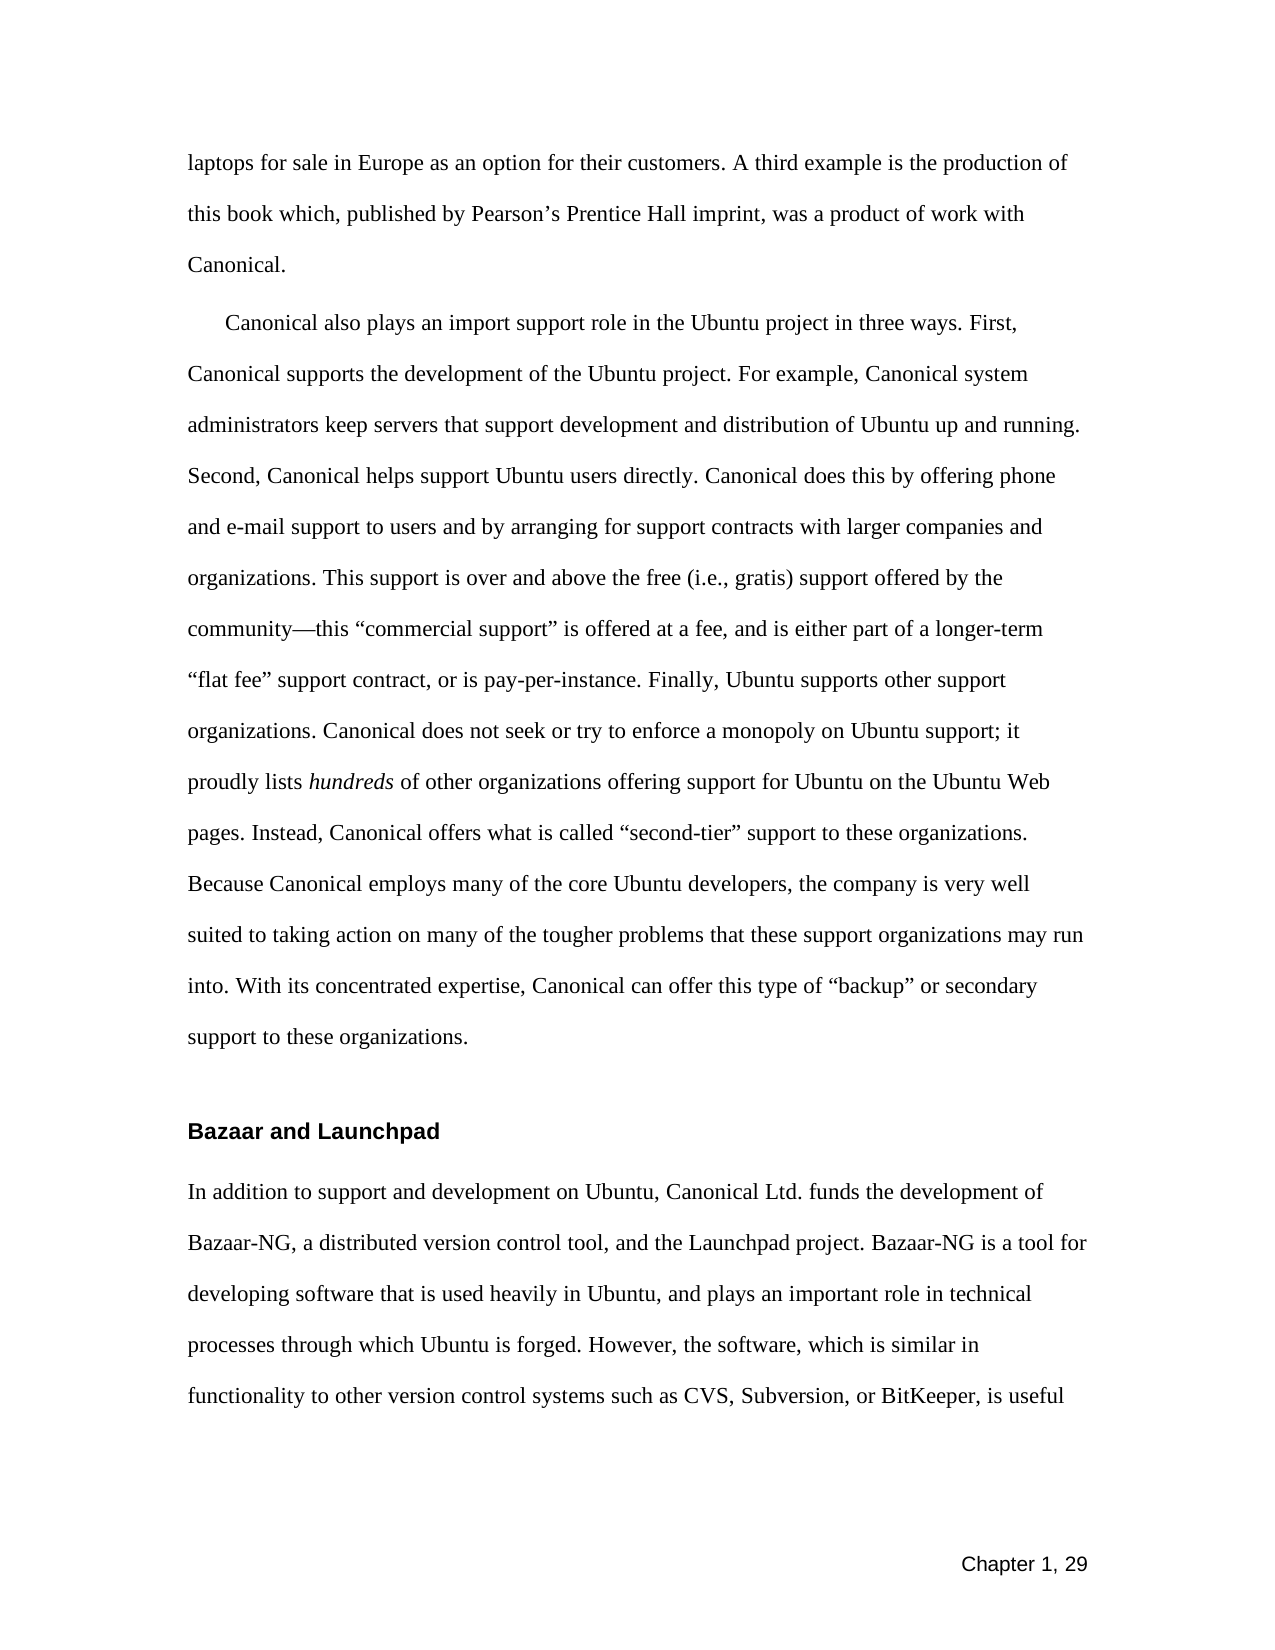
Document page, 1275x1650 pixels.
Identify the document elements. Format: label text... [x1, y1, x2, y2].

text laptops for sale in Europe as an option for their customers. A third example is the production of this book which, published by Pearson’s Prentice Hall imprint, was a product of work with Canonical. [187, 150, 1087, 278]
text Bazaar and Launchpad [187, 1119, 1087, 1145]
text In addition to support and development on Ubuntu, Canonical Ltd. funds the development of Bazaar-NG, a distributed version control tool, and the Launchpad project. Bazaar-NG is a tool for developing software that is used heavily in Ubuntu, and plays an important role in technical processes through which Ubuntu is forged. However, the software, which is similar in functionality to other version control systems such as CVS, Subversion, or BitKeeper, is useful [187, 1179, 1087, 1409]
text Canonical also plays an import support role in the Ubuntu project in three ways. First, Canonical supports the development of the Ubuntu project. For example, Canonical system administrators keep servers that support development and distribution of Ubuntu up and running. Second, Canonical helps support Ubuntu users directly. Canonical does this by offering phone and e-mail support to users and by arranging for support contracts with larger companies and organizations. This support is over and above the free (i.e., gratis) support offered by the community—this “commercial support” is offered at a fee, and is either part of a longer-term “flat fee” support contract, or is pay-per-instance. Finally, Ubuntu supports other support organizations. Canonical does not seek or try to enforce a monopoly on Ubuntu support; it proudly lists hundreds of other organizations offering support for Ubuntu on the Ubuntu Web pages. Instead, Canonical offers what is called “second-tier” support to these organizations. Because Canonical employs many of the core Ubuntu developers, the company is very well suited to taking action on many of the tougher problems that these support organizations may run into. With its concentrated expertise, Canonical can offer this type of “backup” or secondary support to these organizations. [187, 309, 1087, 1049]
